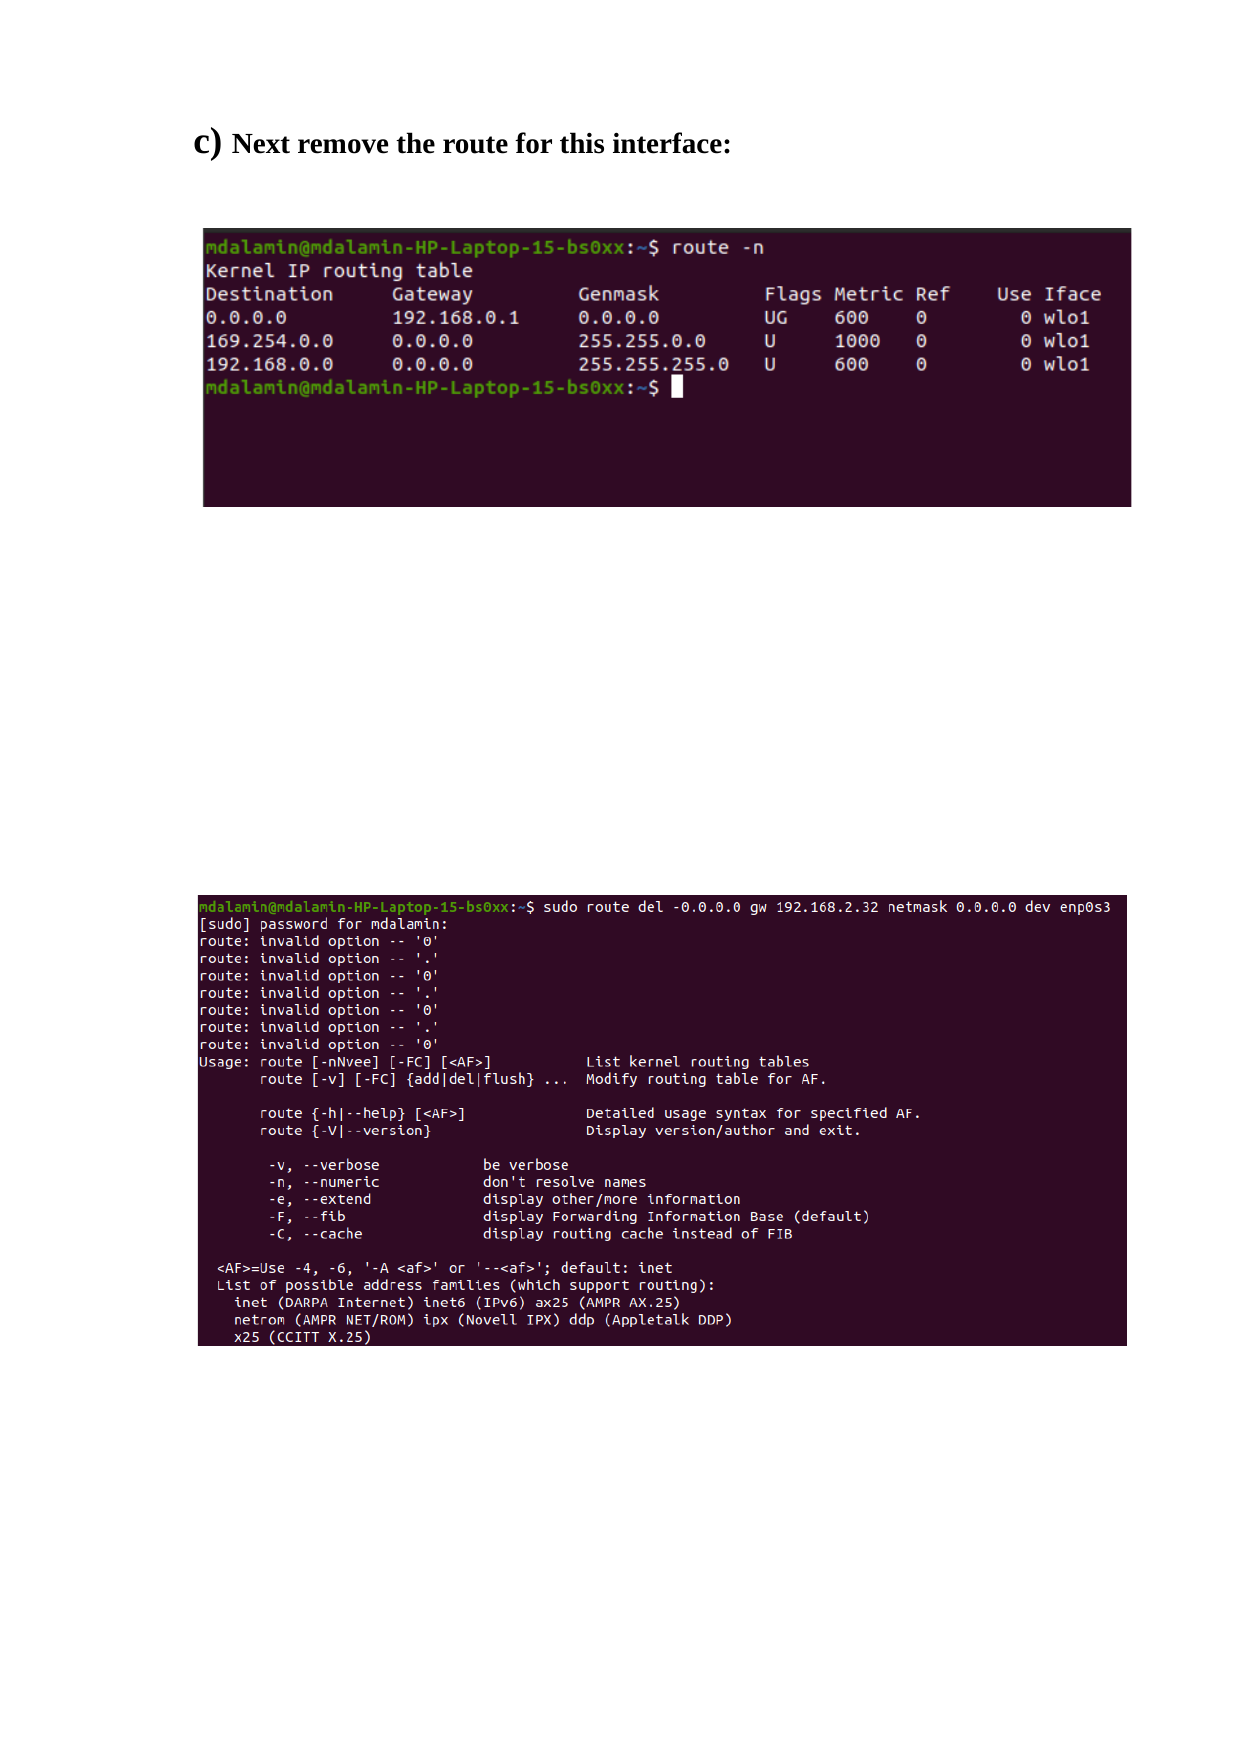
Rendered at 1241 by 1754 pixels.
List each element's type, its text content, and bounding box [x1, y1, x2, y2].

list c) Next remove the route for this interface: [193, 118, 1122, 161]
picture [202, 228, 1132, 507]
picture [197, 895, 1127, 1346]
